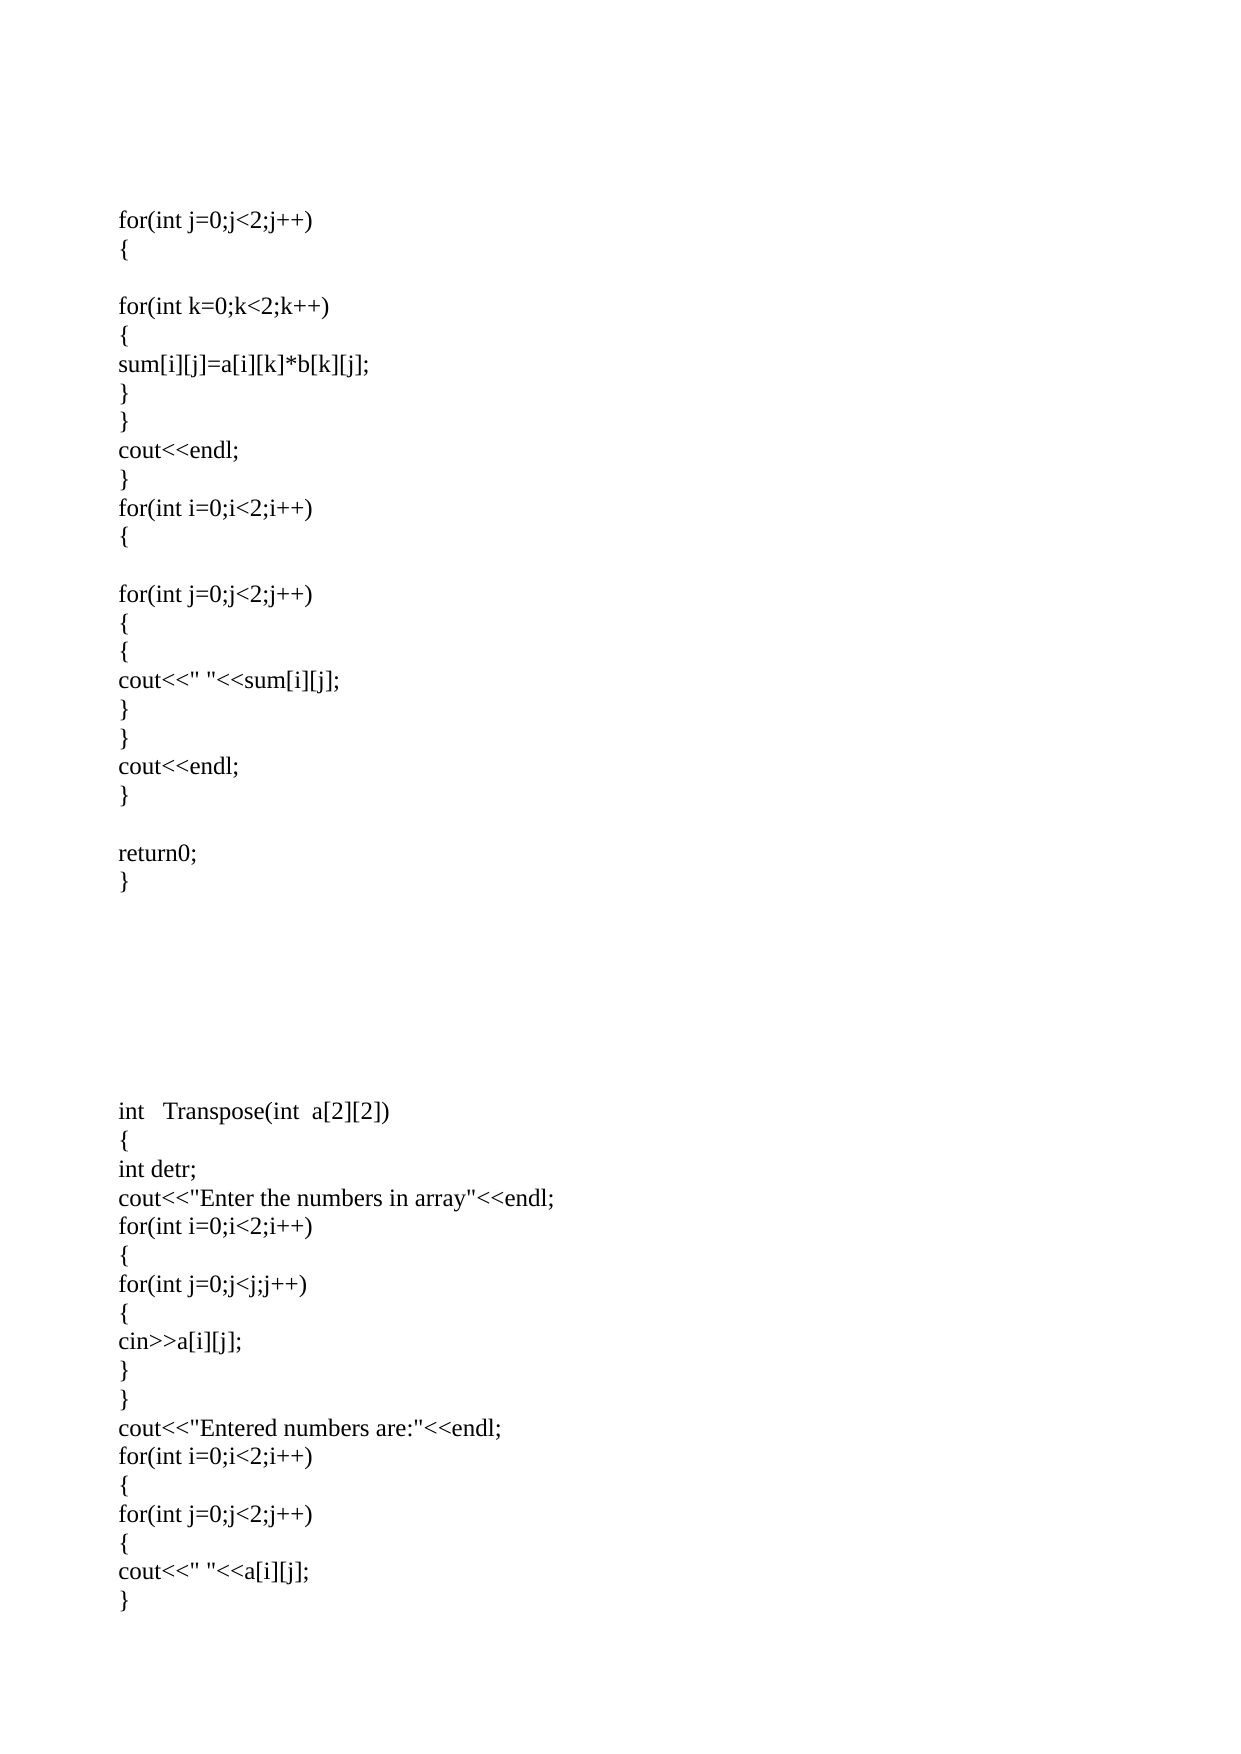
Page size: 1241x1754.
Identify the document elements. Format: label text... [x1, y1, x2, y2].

text cout<<" "<<a[i][j]; [118, 1556, 1122, 1585]
text } [118, 1384, 1122, 1413]
text for(int j=0;j<j;j++) [118, 1269, 1122, 1298]
text { [118, 1528, 1122, 1556]
text cout<<" "<<sum[i][j]; [118, 665, 1122, 694]
text } [118, 1355, 1122, 1384]
text } [118, 694, 1122, 723]
text { [118, 1125, 1122, 1154]
text for(int k=0;k<2;k++) [118, 291, 1122, 320]
text sum[i][j]=a[i][k]*b[k][j]; [118, 349, 1122, 378]
text cout<<"Entered numbers are:"<<endl; [118, 1413, 1122, 1441]
text for(int j=0;j<2;j++) [118, 579, 1122, 608]
text cout<<endl; [118, 435, 1122, 464]
text int detr; [118, 1154, 1122, 1183]
text cout<<"Enter the numbers in array"<<endl; [118, 1183, 1122, 1211]
text { [118, 234, 1122, 263]
text for(int i=0;i<2;i++) [118, 493, 1122, 521]
text cin>>a[i][j]; [118, 1326, 1122, 1355]
text { [118, 320, 1122, 349]
text } [118, 378, 1122, 406]
text for(int j=0;j<2;j++) [118, 1499, 1122, 1528]
text { [118, 521, 1122, 550]
text } [118, 780, 1122, 809]
text for(int i=0;i<2;i++) [118, 1441, 1122, 1470]
text return0; [118, 838, 1122, 866]
text for(int j=0;j<2;j++) [118, 205, 1122, 234]
text { [118, 1298, 1122, 1326]
text } [118, 464, 1122, 493]
text { [118, 1470, 1122, 1499]
text { [118, 1240, 1122, 1269]
text } [118, 1585, 1122, 1614]
text } [118, 866, 1122, 895]
text for(int i=0;i<2;i++) [118, 1211, 1122, 1240]
text } [118, 723, 1122, 751]
text } [118, 406, 1122, 435]
text { [118, 636, 1122, 665]
text int Transpose(int a[2][2]) [118, 1096, 1122, 1125]
text cout<<endl; [118, 751, 1122, 780]
text { [118, 608, 1122, 636]
